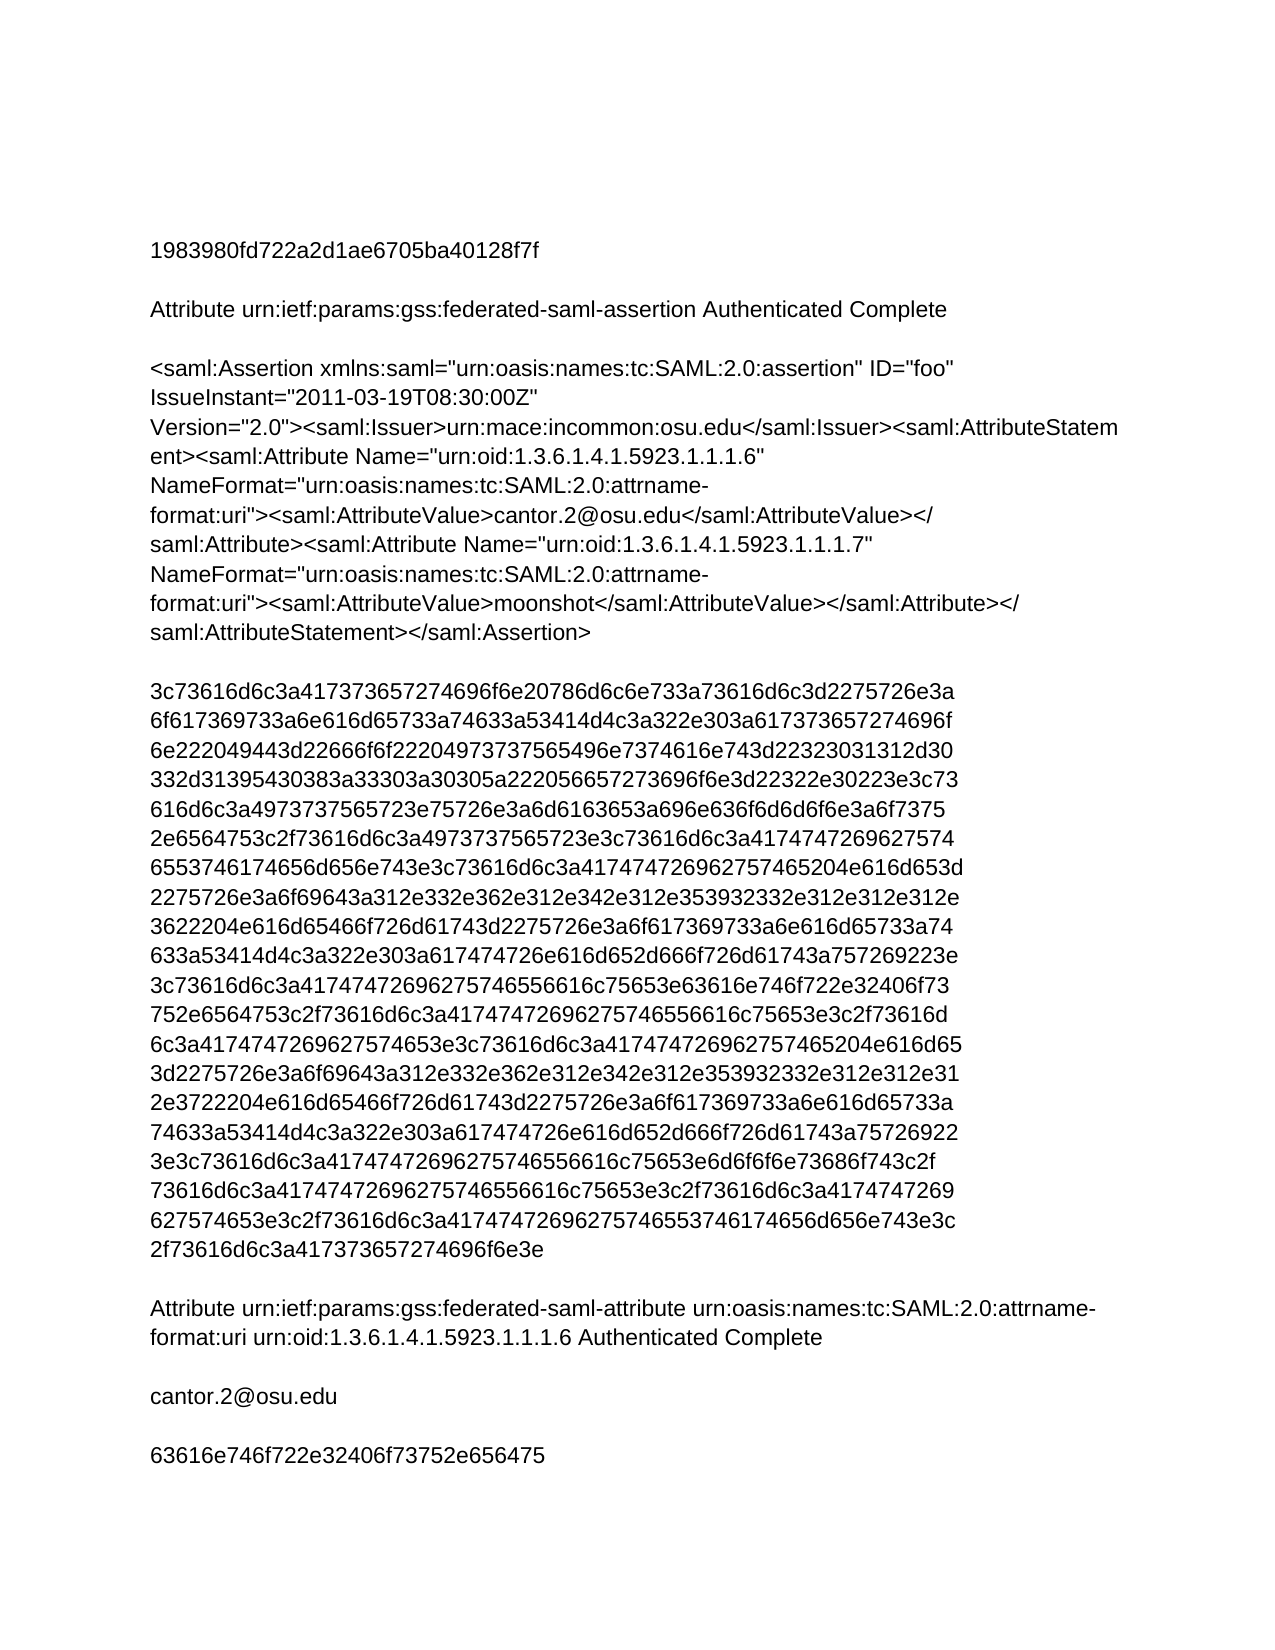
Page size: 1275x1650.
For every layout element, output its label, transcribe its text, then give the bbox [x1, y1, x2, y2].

text 616d6c3a4973737565723e75726e3a6d6163653a696e636f6d6d6f6e3a6f7375 [150, 796, 1125, 822]
text 6f617369733a6e616d65733a74633a53414d4c3a322e303a617373657274696f [150, 708, 1125, 734]
text cantor.2@osu.edu [150, 1384, 1125, 1409]
text 3d2275726e3a6f69643a312e332e362e312e342e312e353932332e312e312e31 [150, 1061, 1125, 1086]
text 73616d6c3a41747472696275746556616c75653e3c2f73616d6c3a4174747269 [150, 1178, 1125, 1204]
text 3622204e616d65466f726d61743d2275726e3a6f617369733a6e616d65733a74 [150, 914, 1125, 939]
text 2e3722204e616d65466f726d61743d2275726e3a6f617369733a6e616d65733a [150, 1090, 1125, 1116]
text 752e6564753c2f73616d6c3a41747472696275746556616c75653e3c2f73616d [150, 1002, 1125, 1027]
text 74633a53414d4c3a322e303a617474726e616d652d666f726d61743a75726922 [150, 1119, 1125, 1145]
text 63616e746f722e32406f73752e656475 [150, 1442, 1125, 1468]
text 332d31395430383a33303a30305a222056657273696f6e3d22322e30223e3c73 [150, 767, 1125, 792]
text 3c73616d6c3a417373657274696f6e20786d6c6e733a73616d6c3d2275726e3a [150, 679, 1125, 704]
text 3c73616d6c3a41747472696275746556616c75653e63616e746f722e32406f73 [150, 972, 1125, 998]
text 3e3c73616d6c3a41747472696275746556616c75653e6d6f6f6e73686f743c2f [150, 1149, 1125, 1174]
text 6553746174656d656e743e3c73616d6c3a417474726962757465204e616d653d [150, 855, 1125, 881]
text 6c3a4174747269627574653e3c73616d6c3a417474726962757465204e616d65 [150, 1031, 1125, 1057]
text 2e6564753c2f73616d6c3a4973737565723e3c73616d6c3a4174747269627574 [150, 826, 1125, 851]
text 2f73616d6c3a417373657274696f6e3e [150, 1237, 1125, 1262]
text 633a53414d4c3a322e303a617474726e616d652d666f726d61743a757269223e [150, 943, 1125, 969]
text 6e222049443d22666f6f22204973737565496e7374616e743d22323031312d30 [150, 737, 1125, 763]
text 627574653e3c2f73616d6c3a41747472696275746553746174656d656e743e3c [150, 1207, 1125, 1233]
text <saml:Assertion xmlns:saml="urn:oasis:names:tc:SAML:2.0:assertion" ID="foo" IssueInstant="2011-03-19T08:30:00Z" Version="2.0"><saml:Issuer>urn:mace:incommon:osu.edu</saml:Issuer><saml:AttributeStatement><saml:Attribute Name="urn:oid:1.3.6.1.4.1.5923.1.1.1.6" NameFormat="urn:oasis:names:tc:SAML:2.0:attrname-format:uri"><saml:AttributeValue>cantor.2@osu.edu</saml:AttributeValue></saml:Attribute><saml:Attribute Name="urn:oid:1.3.6.1.4.1.5923.1.1.1.7" NameFormat="urn:oasis:names:tc:SAML:2.0:attrname-format:uri"><saml:AttributeValue>moonshot</saml:AttributeValue></saml:Attribute></saml:AttributeStatement></saml:Assertion> [150, 356, 1125, 646]
text Attribute urn:ietf:params:gss:federated-saml-attribute urn:oasis:names:tc:SAML:2.0:attrname-format:uri urn:oid:1.3.6.1.4.1.5923.1.1.1.6 Authenticated Complete [150, 1296, 1125, 1351]
text 1983980fd722a2d1ae6705ba40128f7f [150, 238, 1125, 264]
text 2275726e3a6f69643a312e332e362e312e342e312e353932332e312e312e312e [150, 884, 1125, 910]
text Attribute urn:ietf:params:gss:federated-saml-assertion Authenticated Complete [150, 297, 1125, 322]
